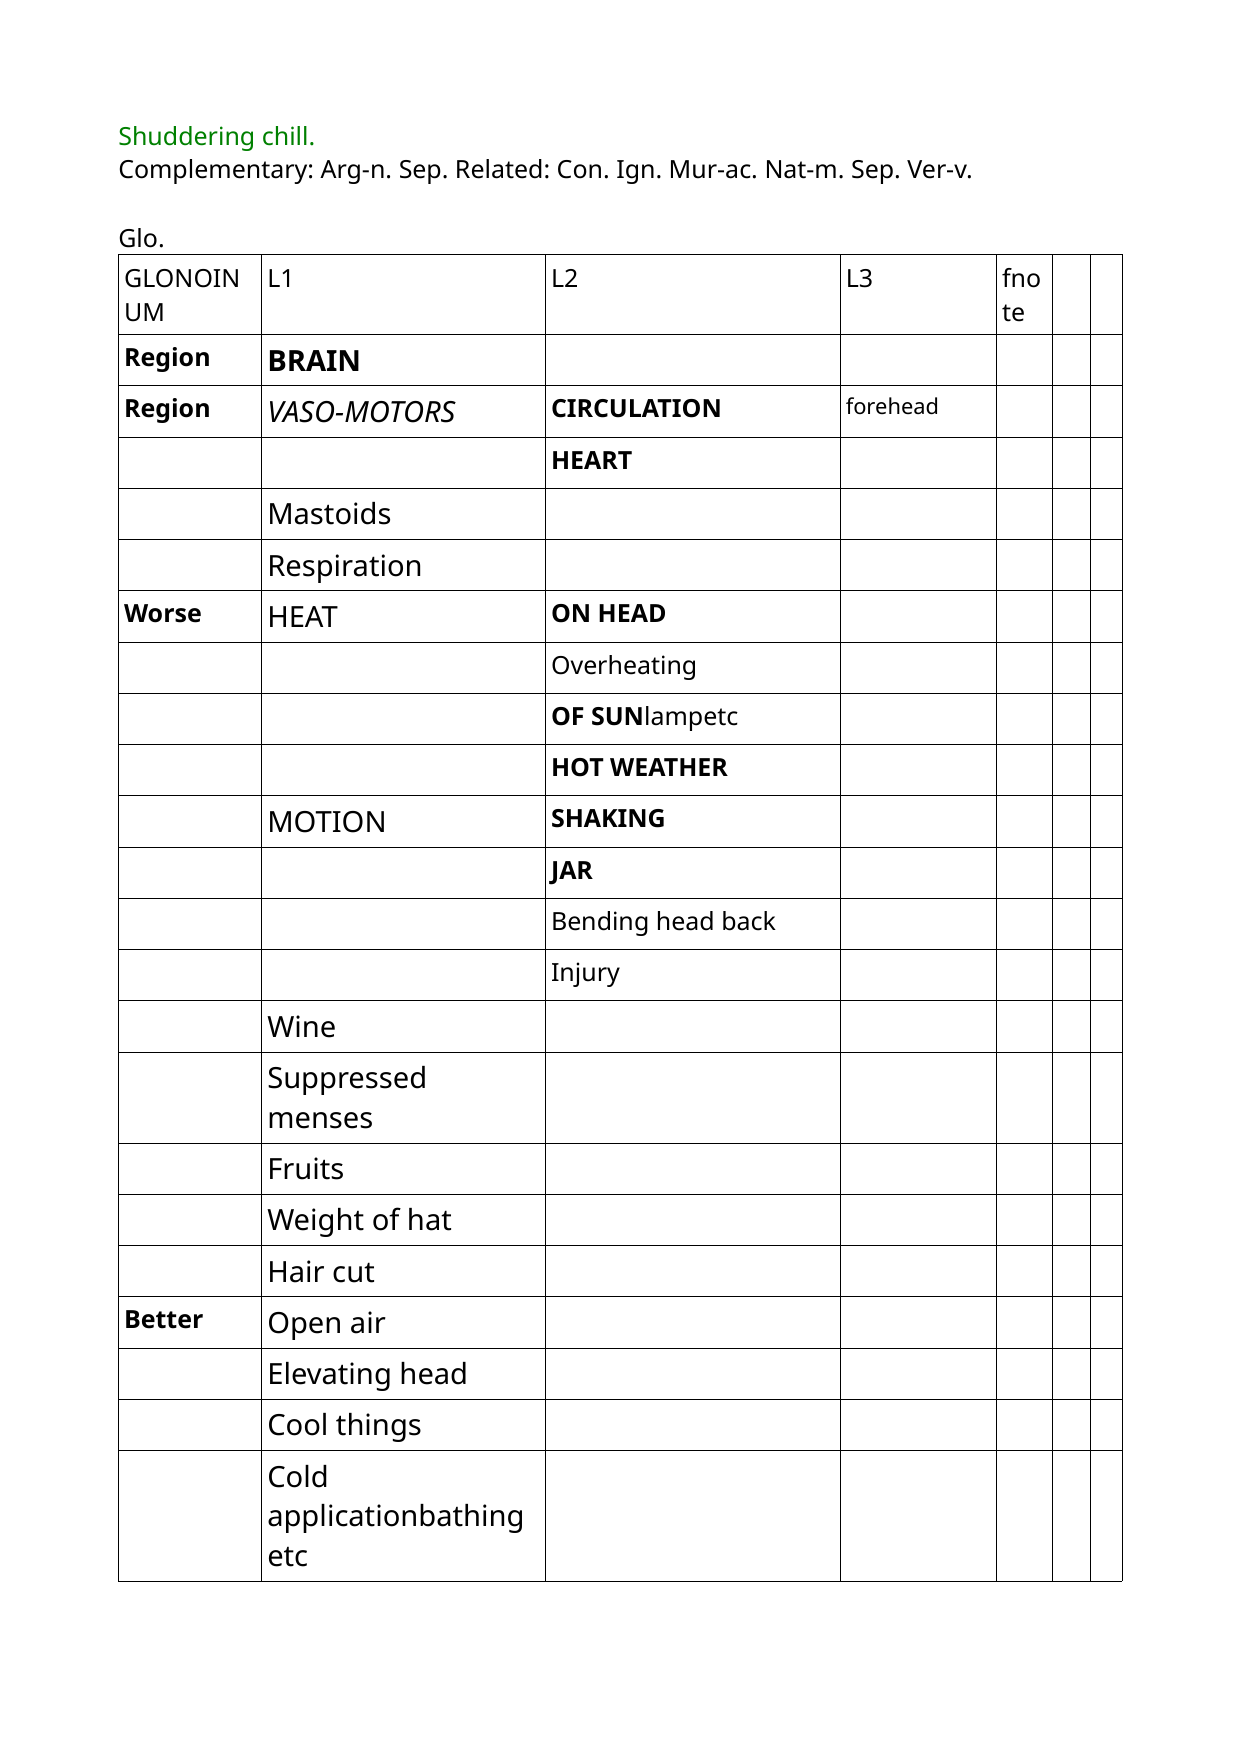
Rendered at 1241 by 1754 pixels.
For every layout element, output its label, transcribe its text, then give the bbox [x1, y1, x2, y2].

table_cell [119, 643, 261, 693]
table_cell Hair cut [262, 1246, 545, 1296]
table_cell [841, 1001, 996, 1052]
table_cell [119, 745, 261, 795]
table_cell [119, 1144, 261, 1194]
table_cell [119, 489, 261, 539]
table_cell [997, 694, 1052, 744]
table_cell [1091, 1349, 1122, 1399]
table_cell [1053, 489, 1090, 539]
table_cell [1053, 386, 1090, 437]
table_cell [997, 745, 1052, 795]
table_cell [546, 1246, 840, 1296]
table_cell [997, 950, 1052, 1000]
table_cell [262, 848, 545, 898]
text Shuddering chill. [118, 118, 1122, 152]
table_cell [1091, 899, 1122, 949]
table_cell [841, 1246, 996, 1296]
table_cell [119, 1400, 261, 1450]
table_cell [1091, 591, 1122, 642]
table_cell [1053, 1246, 1090, 1296]
table_cell Weight of hat [262, 1195, 545, 1245]
table_cell [841, 540, 996, 590]
table_cell [997, 1451, 1052, 1581]
table_cell [997, 1349, 1052, 1399]
table_cell [546, 540, 840, 590]
table_cell Better [119, 1297, 261, 1347]
table_cell Wine [262, 1001, 545, 1052]
table_cell [546, 1349, 840, 1399]
table_cell [546, 1451, 840, 1581]
table_cell Open air [262, 1297, 545, 1347]
table_cell [119, 1195, 261, 1245]
table_cell [841, 694, 996, 744]
table_cell [1091, 1195, 1122, 1245]
table_cell BRAIN [262, 335, 545, 385]
table_cell [1053, 796, 1090, 847]
table_cell [841, 950, 996, 1000]
table_cell [997, 848, 1052, 898]
table_cell [841, 643, 996, 693]
table_cell [841, 1400, 996, 1450]
table_cell Region [119, 386, 261, 437]
table_cell [119, 1451, 261, 1581]
table_cell [997, 796, 1052, 847]
table_cell [1091, 1246, 1122, 1296]
table_cell [1091, 386, 1122, 437]
table_header [1053, 255, 1090, 334]
table_cell [119, 848, 261, 898]
table_header GLONOINUM [119, 255, 261, 334]
table_cell [1091, 1144, 1122, 1194]
table_cell [1053, 1451, 1090, 1581]
table_cell [997, 1246, 1052, 1296]
table_cell HOT WEATHER [546, 745, 840, 795]
text Complementary: Arg-n. Sep. Related: Con. Ign. Mur-ac. Nat-m. Sep. Ver-v. [118, 152, 1122, 186]
table_cell OF SUNlampetc [546, 694, 840, 744]
table_cell [546, 1195, 840, 1245]
table_cell [1053, 1349, 1090, 1399]
table_cell [997, 386, 1052, 437]
table_cell HEART [546, 438, 840, 488]
table_cell Fruits [262, 1144, 545, 1194]
table_cell [841, 745, 996, 795]
table_cell [841, 848, 996, 898]
table_cell [841, 1195, 996, 1245]
table_cell JAR [546, 848, 840, 898]
table_cell [262, 694, 545, 744]
table_cell [841, 1053, 996, 1142]
table_cell [119, 540, 261, 590]
table_cell [1091, 1053, 1122, 1142]
table_cell [997, 1001, 1052, 1052]
table_cell [546, 1144, 840, 1194]
table_cell CIRCULATION [546, 386, 840, 437]
table_cell [997, 1053, 1052, 1142]
table_cell [1053, 950, 1090, 1000]
table_cell [1091, 1400, 1122, 1450]
table_cell [841, 1297, 996, 1347]
table_cell [997, 1297, 1052, 1347]
table_cell Bending head back [546, 899, 840, 949]
table_cell [1053, 1001, 1090, 1052]
table_cell [1091, 848, 1122, 898]
table_cell [997, 489, 1052, 539]
table_cell [546, 1400, 840, 1450]
table_cell [119, 694, 261, 744]
table_header L1 [262, 255, 545, 334]
table_cell [997, 438, 1052, 488]
table_cell [1053, 438, 1090, 488]
table_cell [841, 489, 996, 539]
table_cell [1053, 745, 1090, 795]
table_cell Region [119, 335, 261, 385]
table_cell [1053, 335, 1090, 385]
table_cell [546, 1297, 840, 1347]
table_cell [1053, 899, 1090, 949]
table_cell [1091, 643, 1122, 693]
table_header fnote [997, 255, 1052, 334]
table_cell SHAKING [546, 796, 840, 847]
table_cell [997, 335, 1052, 385]
table_cell [841, 591, 996, 642]
table_cell Elevating head [262, 1349, 545, 1399]
table_cell [546, 489, 840, 539]
table_cell MOTION [262, 796, 545, 847]
table_cell Cool things [262, 1400, 545, 1450]
table_cell [841, 1451, 996, 1581]
table_cell [1091, 950, 1122, 1000]
table_cell [262, 643, 545, 693]
table_cell HEAT [262, 591, 545, 642]
table_cell ON HEAD [546, 591, 840, 642]
table_cell [1091, 1297, 1122, 1347]
table_cell [841, 899, 996, 949]
table_cell [841, 796, 996, 847]
table_cell [997, 1144, 1052, 1194]
table_cell [546, 335, 840, 385]
table_cell [997, 899, 1052, 949]
table_cell [997, 643, 1052, 693]
table_cell [546, 1001, 840, 1052]
table_cell [1053, 1297, 1090, 1347]
text Glo. [118, 220, 1122, 254]
table_cell [841, 335, 996, 385]
table_header L3 [841, 255, 996, 334]
table_cell [119, 899, 261, 949]
table_cell [546, 1053, 840, 1142]
table_cell [1091, 438, 1122, 488]
table_cell [841, 1349, 996, 1399]
table_cell Suppressed menses [262, 1053, 545, 1142]
table_cell [1091, 1001, 1122, 1052]
table_cell [119, 796, 261, 847]
table_cell [997, 591, 1052, 642]
table_cell [1091, 335, 1122, 385]
table_cell [997, 540, 1052, 590]
table_cell [1053, 1144, 1090, 1194]
table_cell [1091, 694, 1122, 744]
table_cell [119, 1001, 261, 1052]
table_cell [1091, 489, 1122, 539]
table_cell [262, 745, 545, 795]
table_cell [119, 1349, 261, 1399]
table_cell [1053, 1400, 1090, 1450]
table_cell Worse [119, 591, 261, 642]
table_cell [1091, 1451, 1122, 1581]
table_cell [262, 950, 545, 1000]
table_cell [1091, 745, 1122, 795]
table_cell [119, 1053, 261, 1142]
table_cell [119, 1246, 261, 1296]
table_cell [1053, 848, 1090, 898]
table_cell Respiration [262, 540, 545, 590]
table_cell Cold applicationbathingetc [262, 1451, 545, 1581]
table_cell [119, 438, 261, 488]
table_cell [1053, 1195, 1090, 1245]
table_cell [262, 438, 545, 488]
table_cell Injury [546, 950, 840, 1000]
table_cell [1053, 591, 1090, 642]
table_cell [1091, 540, 1122, 590]
table_header L2 [546, 255, 840, 334]
table_cell [1053, 540, 1090, 590]
table_cell [841, 1144, 996, 1194]
table_cell [1053, 1053, 1090, 1142]
table_cell VASO-MOTORS [262, 386, 545, 437]
table_cell Mastoids [262, 489, 545, 539]
table_cell [997, 1195, 1052, 1245]
table_cell [119, 950, 261, 1000]
table_cell [262, 899, 545, 949]
table_cell [997, 1400, 1052, 1450]
table_cell forehead [841, 386, 996, 437]
table_cell [1053, 643, 1090, 693]
table_cell [841, 438, 996, 488]
table_header [1091, 255, 1122, 334]
table_cell [1053, 694, 1090, 744]
table_cell Overheating [546, 643, 840, 693]
table_cell [1091, 796, 1122, 847]
